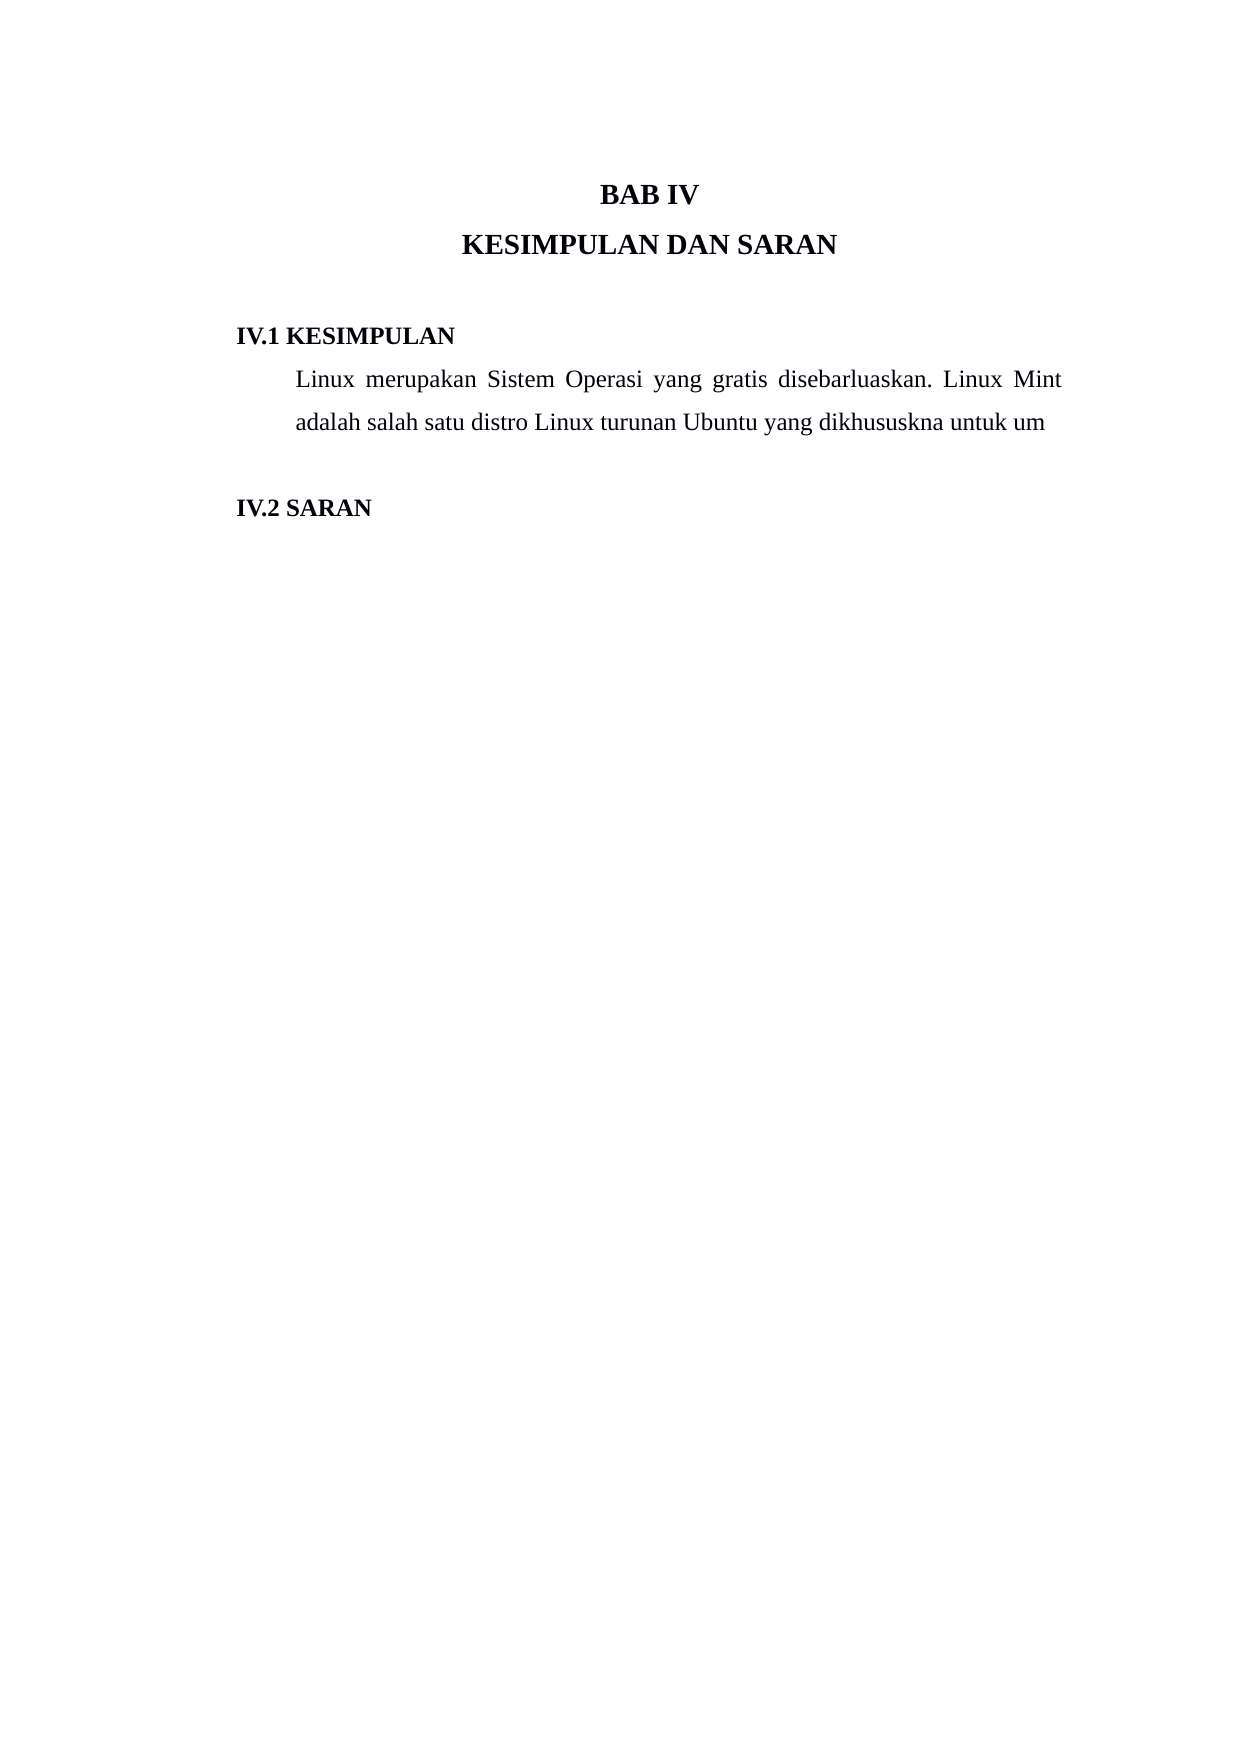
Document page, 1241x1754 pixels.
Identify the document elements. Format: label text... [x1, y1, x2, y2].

text KESIMPULAN DAN SARAN [236, 227, 1063, 261]
text Linux merupakan Sistem Operasi yang gratis disebarluaskan. Linux Mint adalah salah satu distro Linux turunan Ubuntu yang dikhususkna untuk um [295, 364, 1063, 436]
text IV.1 KESIMPULAN [236, 321, 1063, 350]
text IV.2 SARAN [236, 493, 1063, 522]
text BAB IV [236, 177, 1063, 211]
